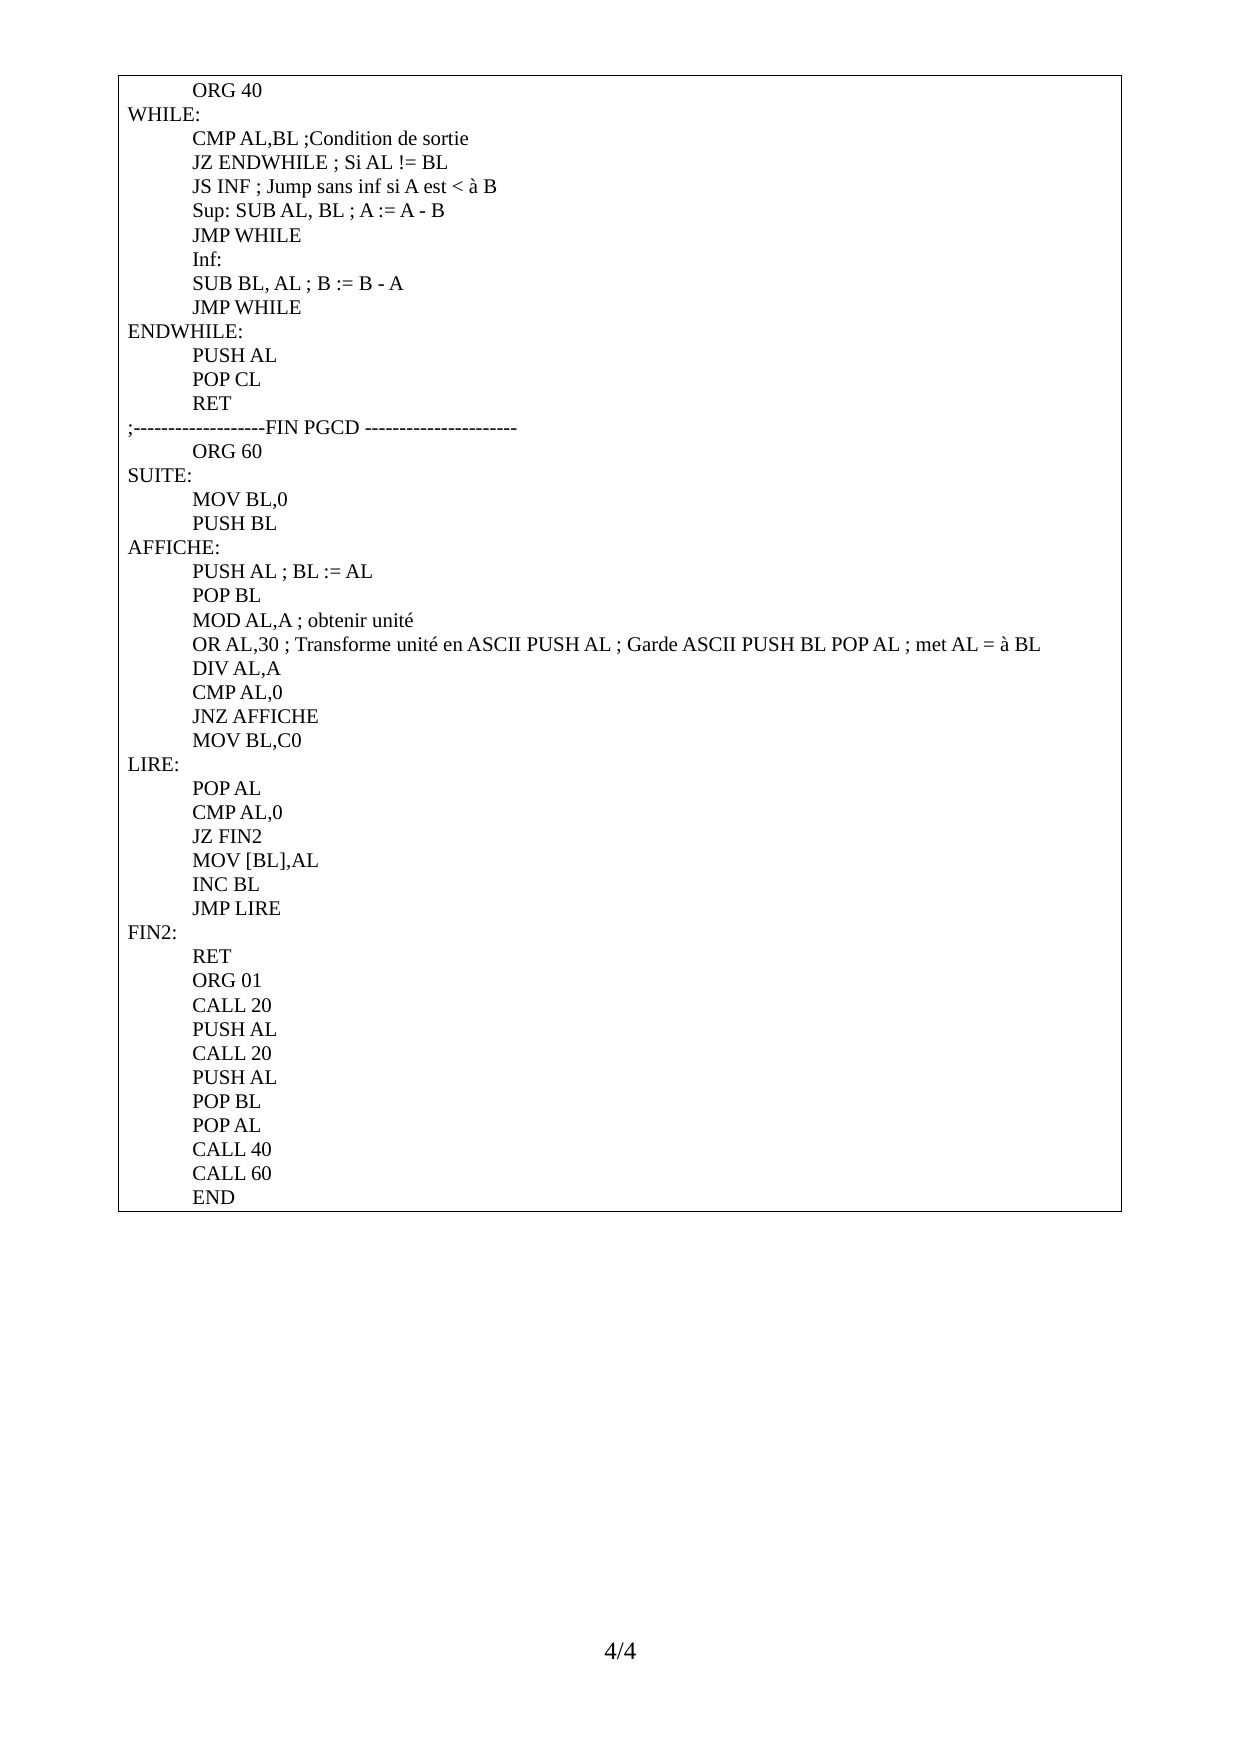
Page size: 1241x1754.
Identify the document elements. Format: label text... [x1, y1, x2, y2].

text POP AL [119, 773, 1121, 797]
text OR AL,30 ; Transforme unité en ASCII PUSH AL ; Garde ASCII PUSH BL POP AL ; met AL = à BL [119, 628, 1121, 652]
text ENDWHILE: [119, 316, 1121, 340]
text PUSH AL [119, 340, 1121, 364]
text PUSH AL [119, 1013, 1121, 1037]
text WHILE: [119, 99, 1121, 123]
text Sup: SUB AL, BL ; A := A - B [119, 195, 1121, 219]
text INC BL [119, 869, 1121, 893]
text JMP WHILE [119, 219, 1121, 243]
text CMP AL,BL ;Condition de sortie [119, 123, 1121, 147]
text PUSH BL [119, 508, 1121, 532]
text CMP AL,0 [119, 797, 1121, 821]
text END [119, 1182, 1121, 1211]
text ORG 01 [119, 965, 1121, 989]
text PUSH AL ; BL := AL [119, 556, 1121, 580]
text CALL 60 [119, 1158, 1121, 1182]
text ;-------------------FIN PGCD ---------------------- [119, 412, 1121, 436]
text LIRE: [119, 749, 1121, 773]
text JZ ENDWHILE ; Si AL != BL [119, 147, 1121, 171]
text CALL 40 [119, 1134, 1121, 1158]
text POP AL [119, 1110, 1121, 1134]
text MOD AL,A ; obtenir unité [119, 604, 1121, 628]
text CALL 20 [119, 1037, 1121, 1062]
text JMP WHILE [119, 292, 1121, 316]
text AFFICHE: [119, 532, 1121, 556]
text CALL 20 [119, 989, 1121, 1013]
text CMP AL,0 [119, 677, 1121, 701]
text SUITE: [119, 460, 1121, 484]
text RET [119, 941, 1121, 965]
text POP BL [119, 580, 1121, 604]
text MOV BL,0 [119, 484, 1121, 508]
text ORG 60 [119, 436, 1121, 460]
text RET [119, 388, 1121, 412]
text PUSH AL [119, 1062, 1121, 1086]
text Inf: [119, 243, 1121, 267]
text SUB BL, AL ; B := B - A [119, 267, 1121, 292]
text FIN2: [119, 917, 1121, 941]
text JNZ AFFICHE [119, 701, 1121, 725]
text JS INF ; Jump sans inf si A est < à B [119, 171, 1121, 195]
text MOV [BL],AL [119, 845, 1121, 869]
text DIV AL,A [119, 652, 1121, 677]
text JZ FIN2 [119, 821, 1121, 845]
text ORG 40 [119, 76, 1121, 99]
text POP CL [119, 364, 1121, 388]
text JMP LIRE [119, 893, 1121, 917]
text MOV BL,C0 [119, 725, 1121, 749]
text POP BL [119, 1086, 1121, 1110]
